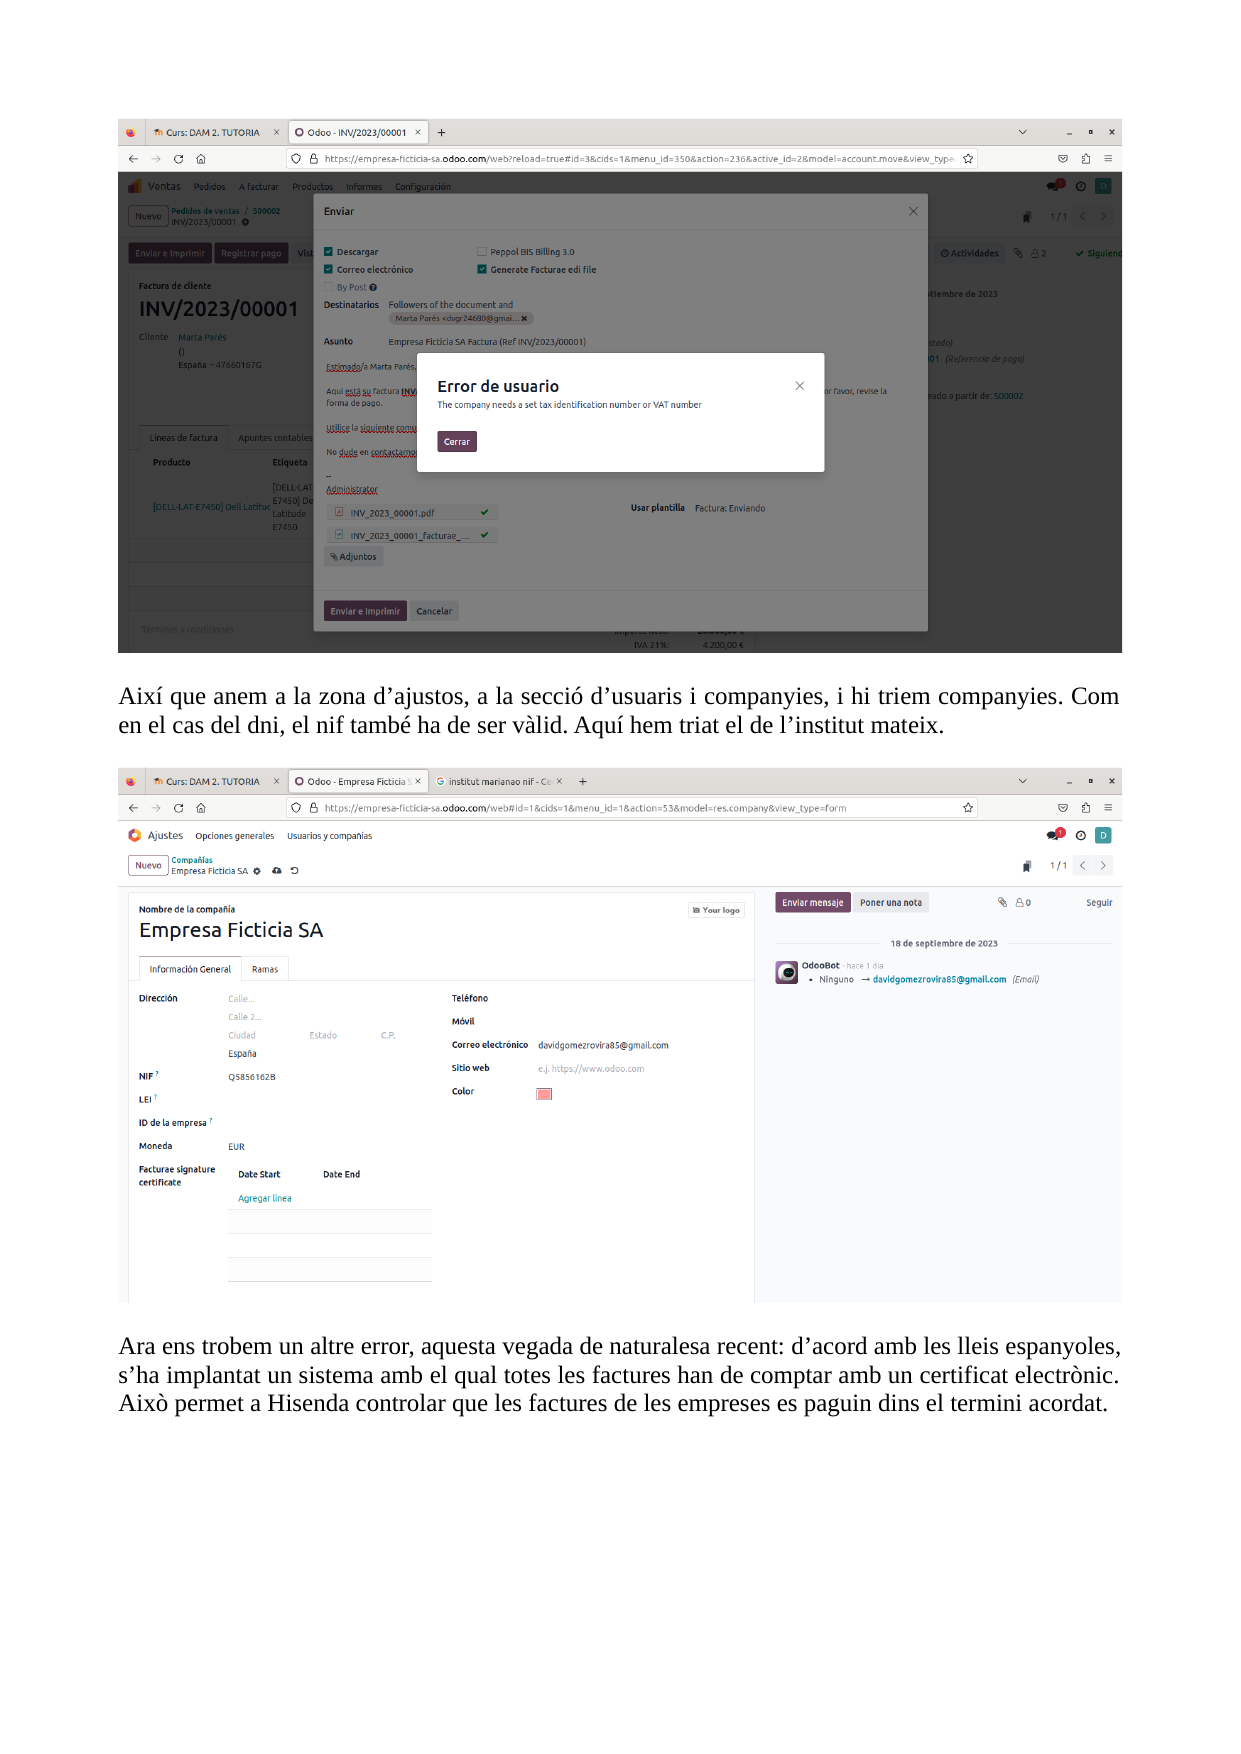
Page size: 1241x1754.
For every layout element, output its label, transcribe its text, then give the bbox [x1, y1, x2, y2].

picture [118, 767, 1123, 1303]
text Ara ens trobem un altre error, aquesta vegada de naturalesa recent: d’acord amb les lleis espanyoles, s’ha implantat un sistema amb el qual totes les factures han de comptar amb un certificat electrònic. Això permet a Hisenda controlar que les factures de les empreses es paguin dins el termini acordat. [118, 1331, 1122, 1417]
text Així que anem a la zona d’ajustos, a la secció d’usuaris i companyies, i hi triem companyies. Com en el cas del dni, el nif també ha de ser vàlid. Aquí hem triat el de l’institut mateix. [118, 681, 1122, 739]
picture [118, 118, 1123, 653]
